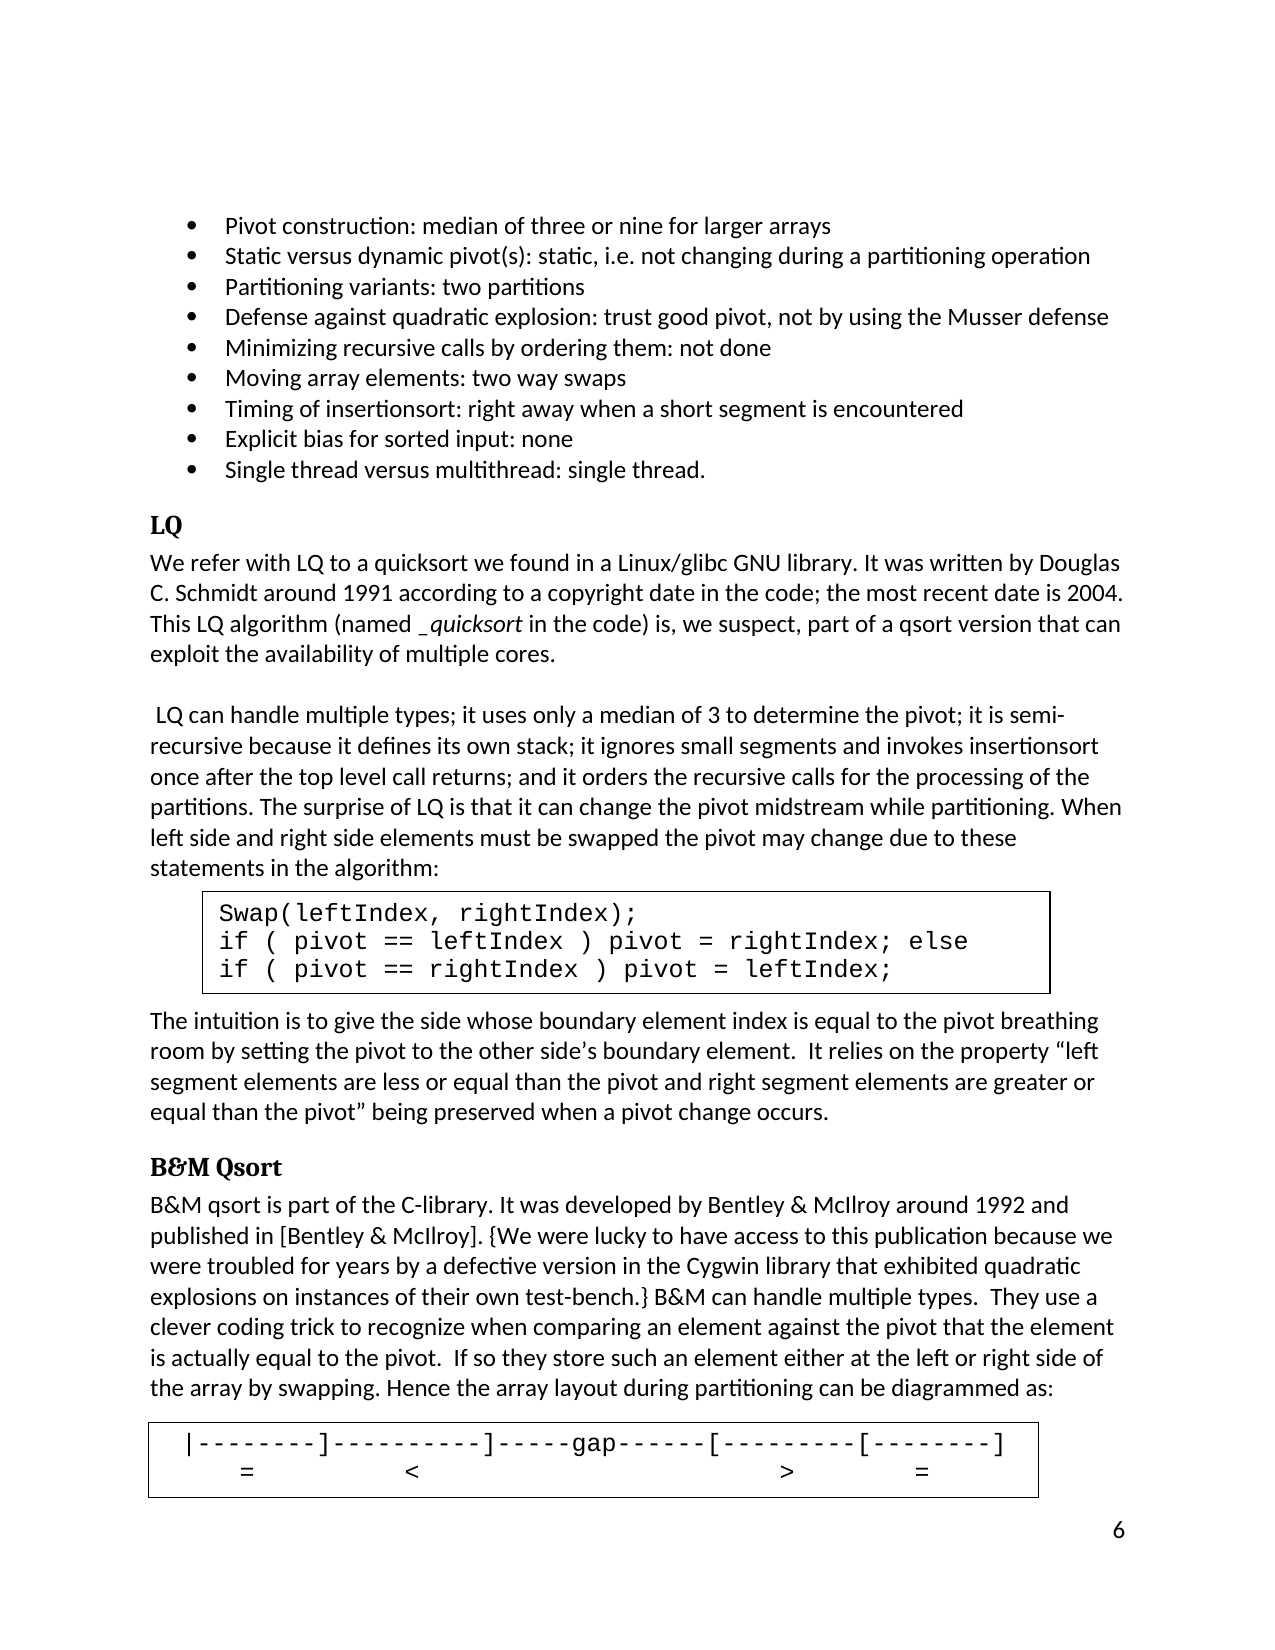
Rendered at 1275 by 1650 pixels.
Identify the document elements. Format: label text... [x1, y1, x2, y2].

list Pivot construction: median of three or nine for larger arrays [187, 210, 1125, 241]
text B&M qsort is part of the C-library. It was developed by Bentley & McIlroy around 1992 and published in [Bentley & McIlroy]. {We were lucky to have access to this publication because we were troubled for years by a defective version in the Cygwin library that exhibited quadratic explosions on instances of their own test-bench.} B&M can handle multiple types. They use a clever coding trick to recognize when comparing an element against the pivot that the element is actually equal to the pivot. If so they store such an element either at the left or right side of the array by swapping. Hence the array layout during partitioning can be diagrammed as: [150, 1189, 1125, 1403]
list Moving array elements: two way swaps [187, 363, 1125, 393]
text We refer with LQ to a quicksort we found in a Linux/glibc GNU library. It was written by Douglas C. Schmidt around 1991 according to a copyright date in the code; the most recent date is 2004. [150, 547, 1125, 608]
subtitle B&M Qsort [150, 1152, 1125, 1183]
list Partitioning variants: two partitions [187, 271, 1125, 302]
text This LQ algorithm (named _quicksort in the code) is, we suspect, part of a qsort version that can exploit the availability of multiple cores. [150, 608, 1125, 669]
list Minimizing recursive calls by ordering them: not done [187, 332, 1125, 363]
text |--------]----------]-----gap------[---------[--------] [164, 1431, 1023, 1459]
text Swap(leftIndex, rightIndex); [218, 900, 1034, 928]
list Explicit bias for sorted input: none [187, 424, 1125, 454]
text LQ can handle multiple types; it uses only a median of 3 to determine the pivot; it is semi-recursive because it defines its own stack; it ignores small segments and invokes insertionsort once after the top level call returns; and it orders the recursive calls for the processing of the partitions. The surprise of LQ is that it can change the pivot midstream while partitioning. When left side and right side elements must be swapped the pivot may change due to these statements in the algorithm: [150, 700, 1125, 883]
subtitle LQ [150, 510, 1125, 541]
list Single thread versus multithread: single thread. [187, 454, 1125, 485]
text if ( pivot == rightIndex ) pivot = leftIndex; [218, 957, 1034, 985]
list Static versus dynamic pivot(s): static, i.e. not changing during a partitioning operation [187, 241, 1125, 271]
text The intuition is to give the side whose boundary element index is equal to the pivot breathing room by setting the pivot to the other side’s boundary element. It relies on the property “left segment elements are less or equal than the pivot and right segment elements are greater or equal than the pivot” being preserved when a pivot change occurs. [150, 1005, 1125, 1127]
list Defense against quadratic explosion: trust good pivot, not by using the Musser defense [187, 302, 1125, 332]
list Timing of insertionsort: right away when a short segment is encountered [187, 393, 1125, 424]
text if ( pivot == leftIndex ) pivot = rightIndex; else [218, 928, 1034, 957]
text = < > = [164, 1459, 1023, 1487]
